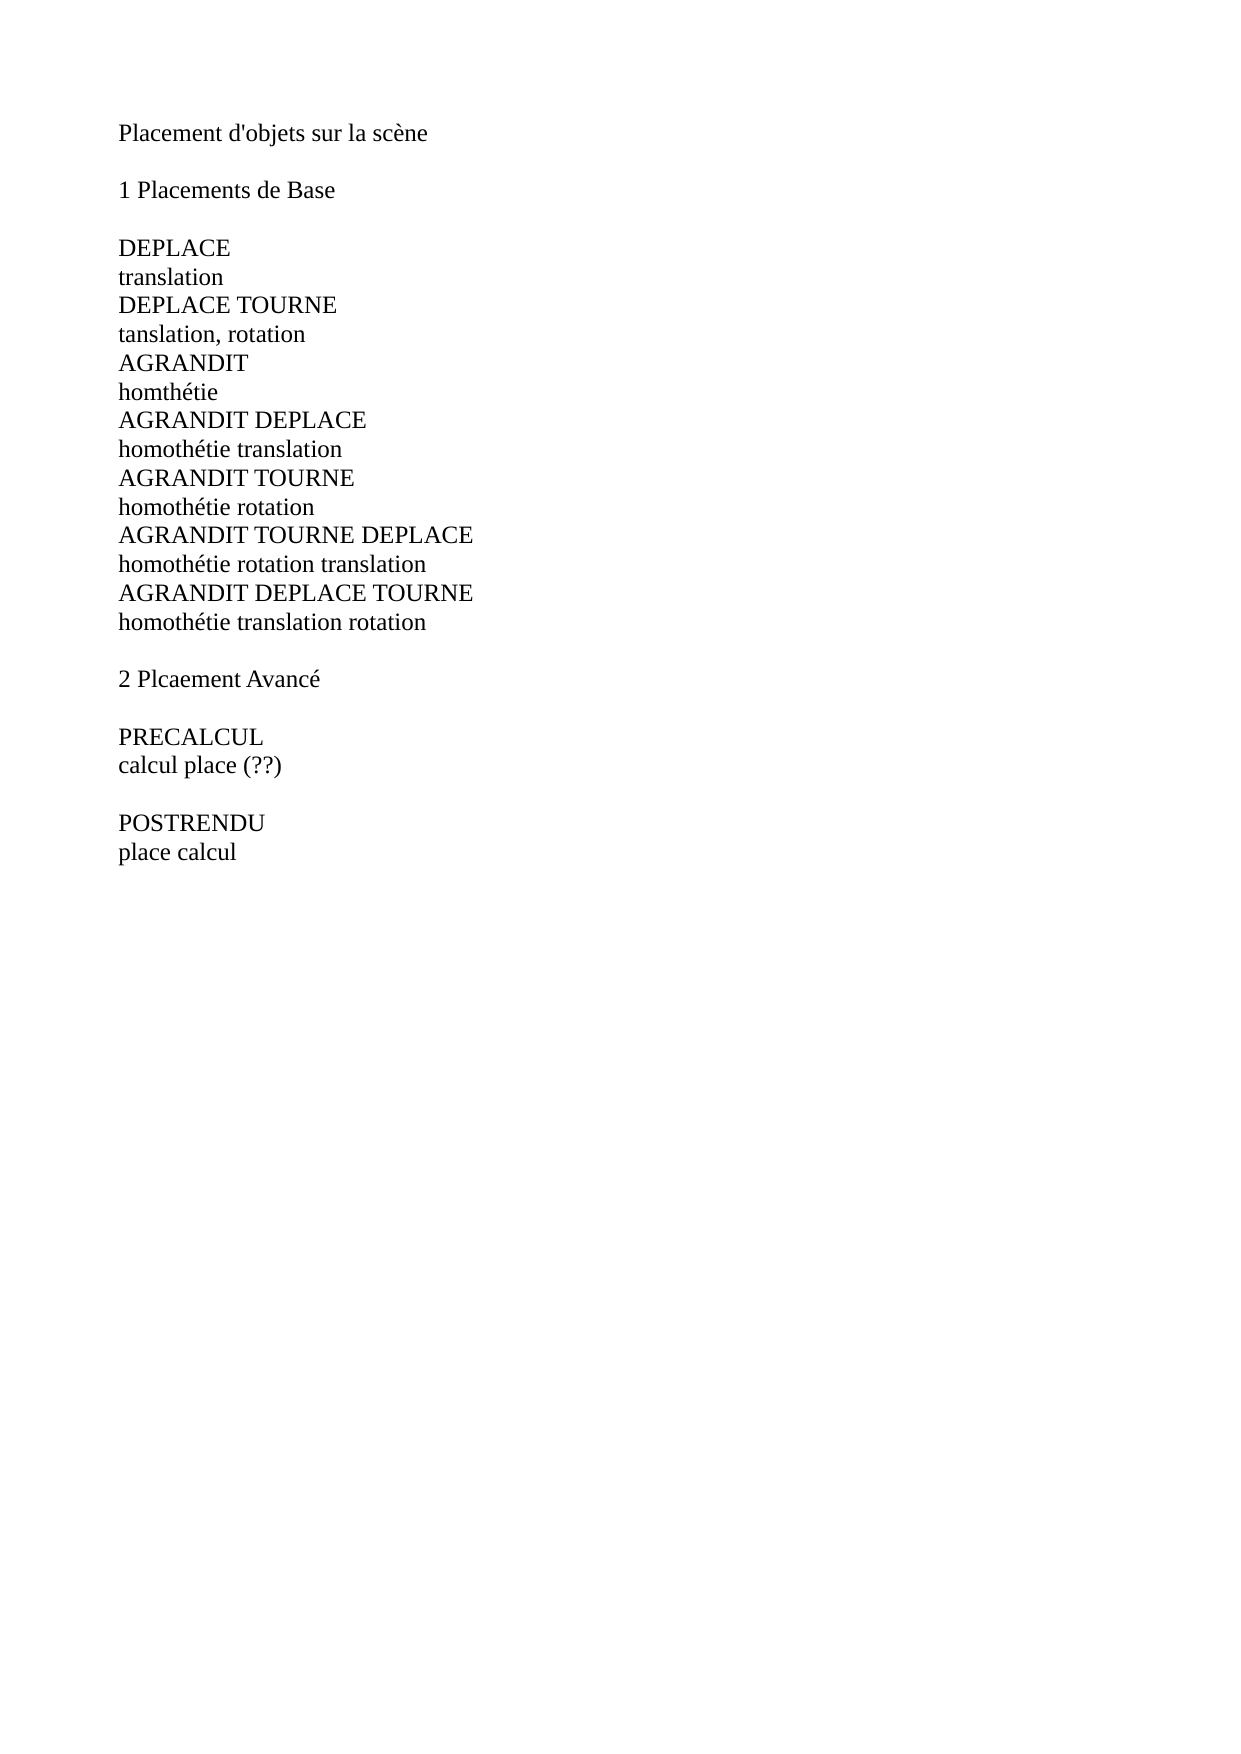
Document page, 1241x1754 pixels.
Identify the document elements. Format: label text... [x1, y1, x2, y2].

text tanslation, rotation [118, 319, 1122, 348]
text PRECALCUL [118, 722, 1122, 751]
text 1 Placements de Base [118, 176, 1122, 204]
text AGRANDIT DEPLACE [118, 406, 1122, 434]
text AGRANDIT TOURNE DEPLACE [118, 521, 1122, 549]
text DEPLACE TOURNE [118, 291, 1122, 319]
text place calcul [118, 837, 1122, 866]
text homothétie translation rotation [118, 607, 1122, 636]
text homothétie translation [118, 434, 1122, 463]
text AGRANDIT DEPLACE TOURNE [118, 578, 1122, 607]
text translation [118, 262, 1122, 291]
text homothétie rotation translation [118, 549, 1122, 578]
text DEPLACE [118, 233, 1122, 262]
text 2 Plcaement Avancé [118, 664, 1122, 693]
text calcul place (??) [118, 751, 1122, 779]
text AGRANDIT [118, 348, 1122, 377]
text POSTRENDU [118, 808, 1122, 837]
text Placement d'objets sur la scène [118, 118, 1122, 147]
text homothétie rotation [118, 492, 1122, 521]
text homthétie [118, 377, 1122, 406]
text AGRANDIT TOURNE [118, 463, 1122, 492]
